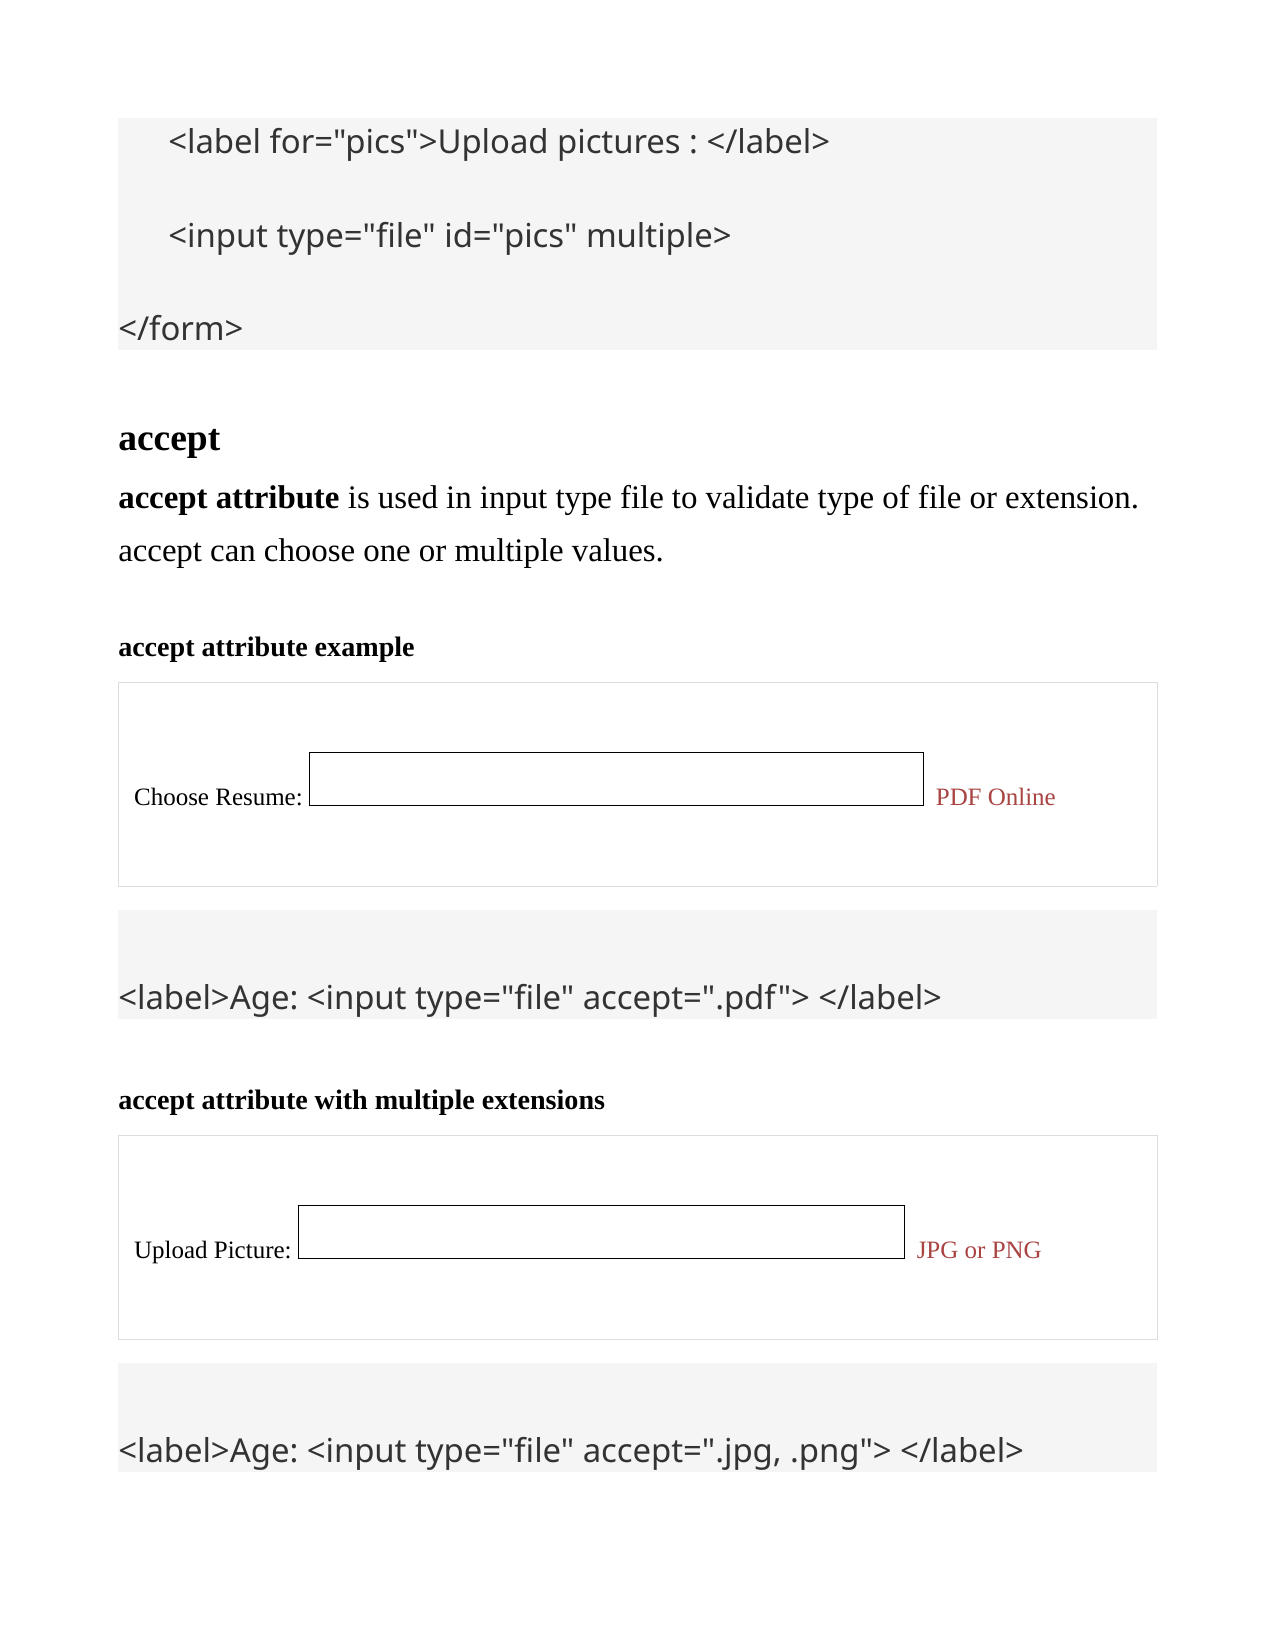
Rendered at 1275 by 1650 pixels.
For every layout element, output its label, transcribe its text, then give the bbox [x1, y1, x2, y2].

text accept attribute is used in input type file to validate type of file or extension. accept can choose one or multiple values. [118, 478, 1157, 568]
text <label for="pics">Upload pictures : </label> [118, 118, 1157, 163]
subtitle accept [118, 415, 1157, 458]
text </form> [118, 306, 1157, 350]
text Choose Resume: PDF Online [119, 683, 1157, 811]
subtitle accept attribute with multiple extensions [118, 1083, 1157, 1116]
text <input type="file" id="pics" multiple> [118, 212, 1157, 257]
text <label>Age: <input type="file" accept=".pdf"> </label> [118, 974, 1157, 1019]
subtitle accept attribute example [118, 630, 1157, 663]
text <label>Age: <input type="file" accept=".jpg, .png"> </label> [118, 1427, 1157, 1472]
text Upload Picture: JPG or PNG [119, 1136, 1157, 1264]
